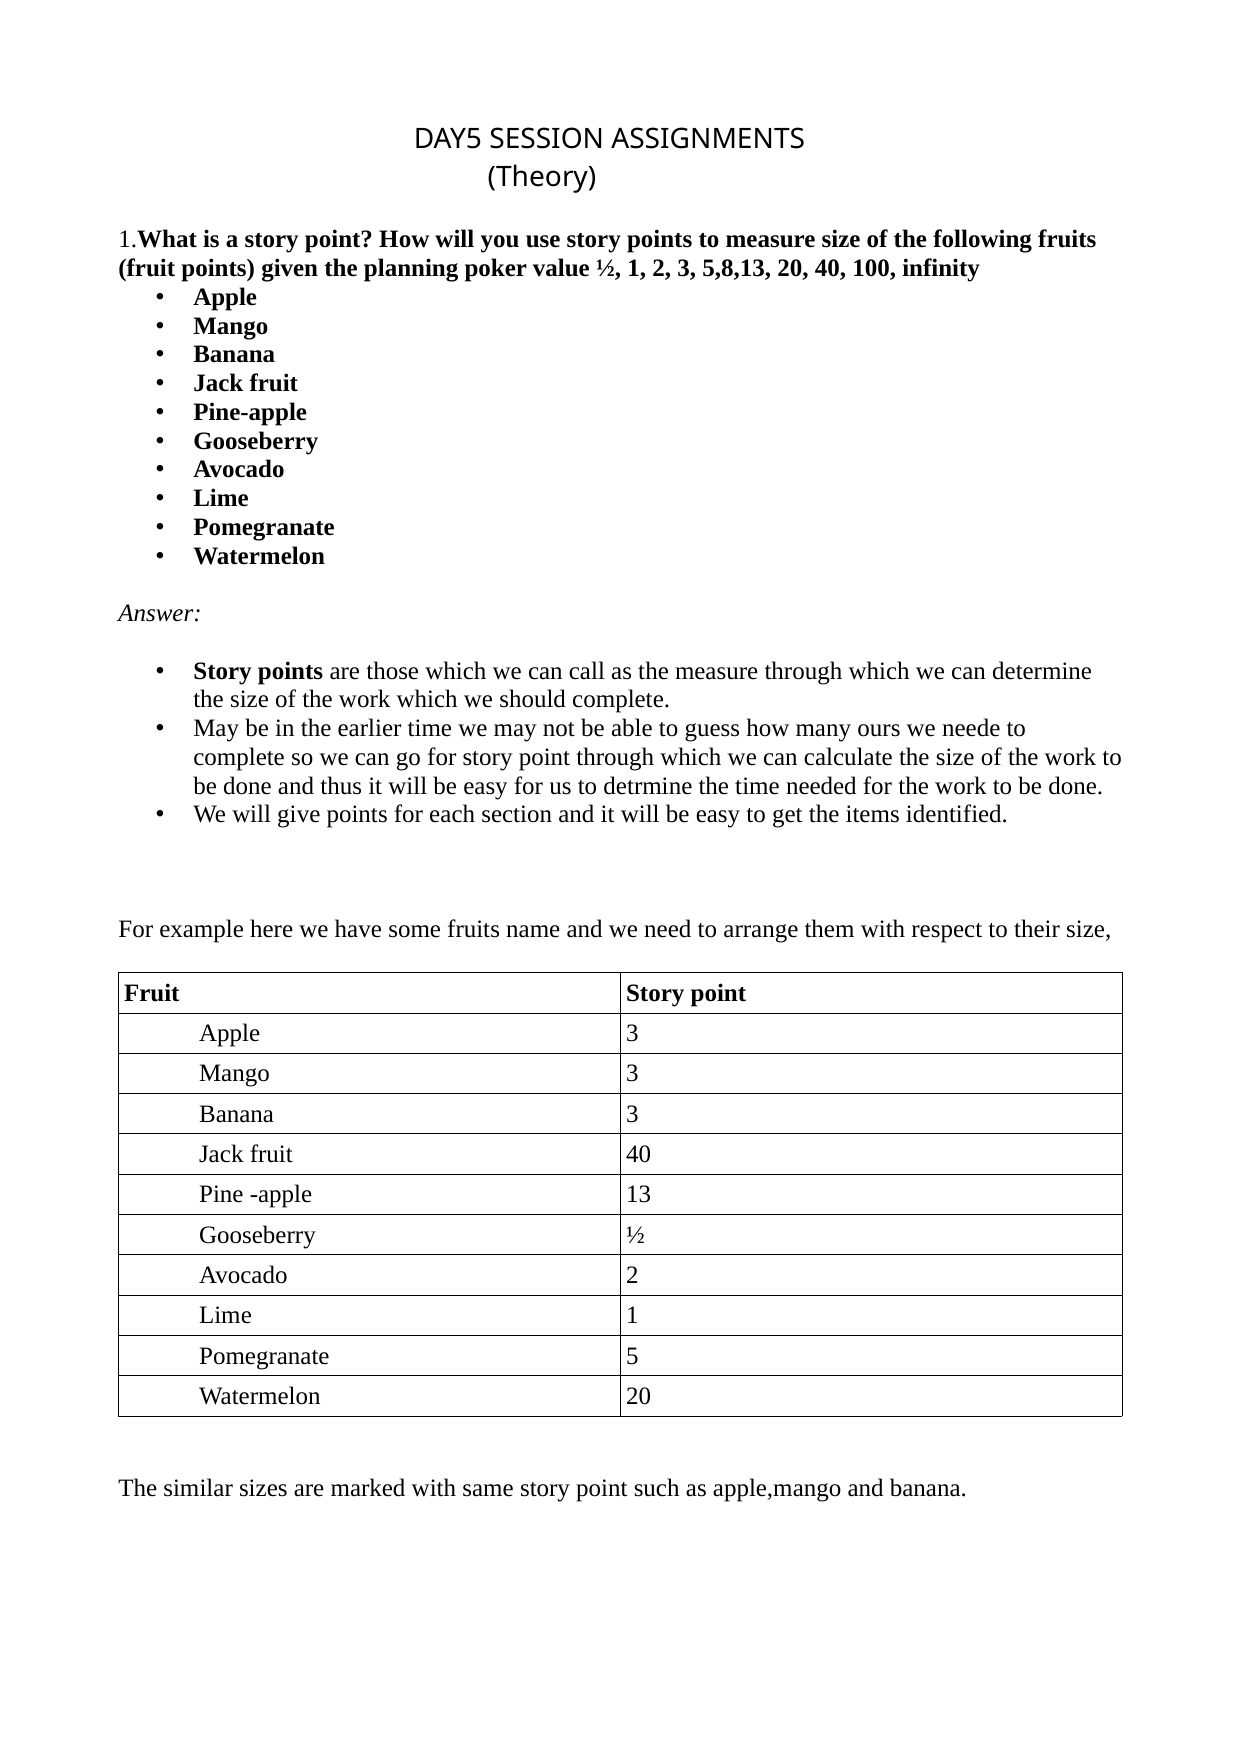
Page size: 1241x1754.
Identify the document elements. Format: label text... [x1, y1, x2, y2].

table_cell 3 [621, 1054, 1122, 1093]
table_cell Banana [119, 1094, 620, 1133]
table_cell Apple [119, 1014, 620, 1053]
text DAY5 SESSION ASSIGNMENTS [118, 118, 1122, 156]
table_cell 5 [621, 1336, 1122, 1375]
text The similar sizes are marked with same story point such as apple,mango and banana. [118, 1473, 1122, 1502]
table_cell 1 [621, 1296, 1122, 1335]
list Mango [156, 311, 1122, 339]
list Avocado [156, 454, 1122, 483]
table_cell Pomegranate [119, 1336, 620, 1375]
text 1.What is a story point? How will you use story points to measure size of the following fruits (fruit points) given the planning poker value ½, 1, 2, 3, 5,8,13, 20, 40, 100, infinity [118, 224, 1122, 282]
table_cell 2 [621, 1255, 1122, 1294]
table_cell 20 [621, 1376, 1122, 1416]
table_cell 13 [621, 1175, 1122, 1214]
table_cell 3 [621, 1014, 1122, 1053]
list Watermelon [156, 541, 1122, 569]
text (Theory) [118, 156, 1122, 195]
table_cell Lime [119, 1296, 620, 1335]
text Answer: [118, 598, 1122, 627]
table_header Fruit [119, 973, 620, 1012]
list Banana [156, 339, 1122, 368]
table_cell 40 [621, 1134, 1122, 1174]
table_cell 3 [621, 1094, 1122, 1133]
table_cell ½ [621, 1215, 1122, 1254]
table_cell Watermelon [119, 1376, 620, 1416]
text For example here we have some fruits name and we need to arrange them with respect to their size, [118, 914, 1122, 943]
table_cell Mango [119, 1054, 620, 1093]
table_cell Jack fruit [119, 1134, 620, 1174]
table_cell Pine -apple [119, 1175, 620, 1214]
table_cell Avocado [119, 1255, 620, 1294]
list Story points are those which we can call as the measure through which we can determine the size of the work which we should complete. [156, 656, 1122, 713]
list May be in the earlier time we may not be able to guess how many ours we neede to complete so we can go for story point through which we can calculate the size of the work to be done and thus it will be easy for us to detrmine the time needed for the work to be done. [156, 713, 1122, 799]
list Jack fruit [156, 368, 1122, 397]
list Apple [156, 282, 1122, 311]
list Lime [156, 483, 1122, 512]
table_cell Gooseberry [119, 1215, 620, 1254]
table_header Story point [621, 973, 1122, 1012]
list Gooseberry [156, 426, 1122, 454]
list Pine-apple [156, 397, 1122, 426]
list We will give points for each section and it will be easy to get the items identified. [156, 799, 1122, 828]
list Pomegranate [156, 512, 1122, 541]
